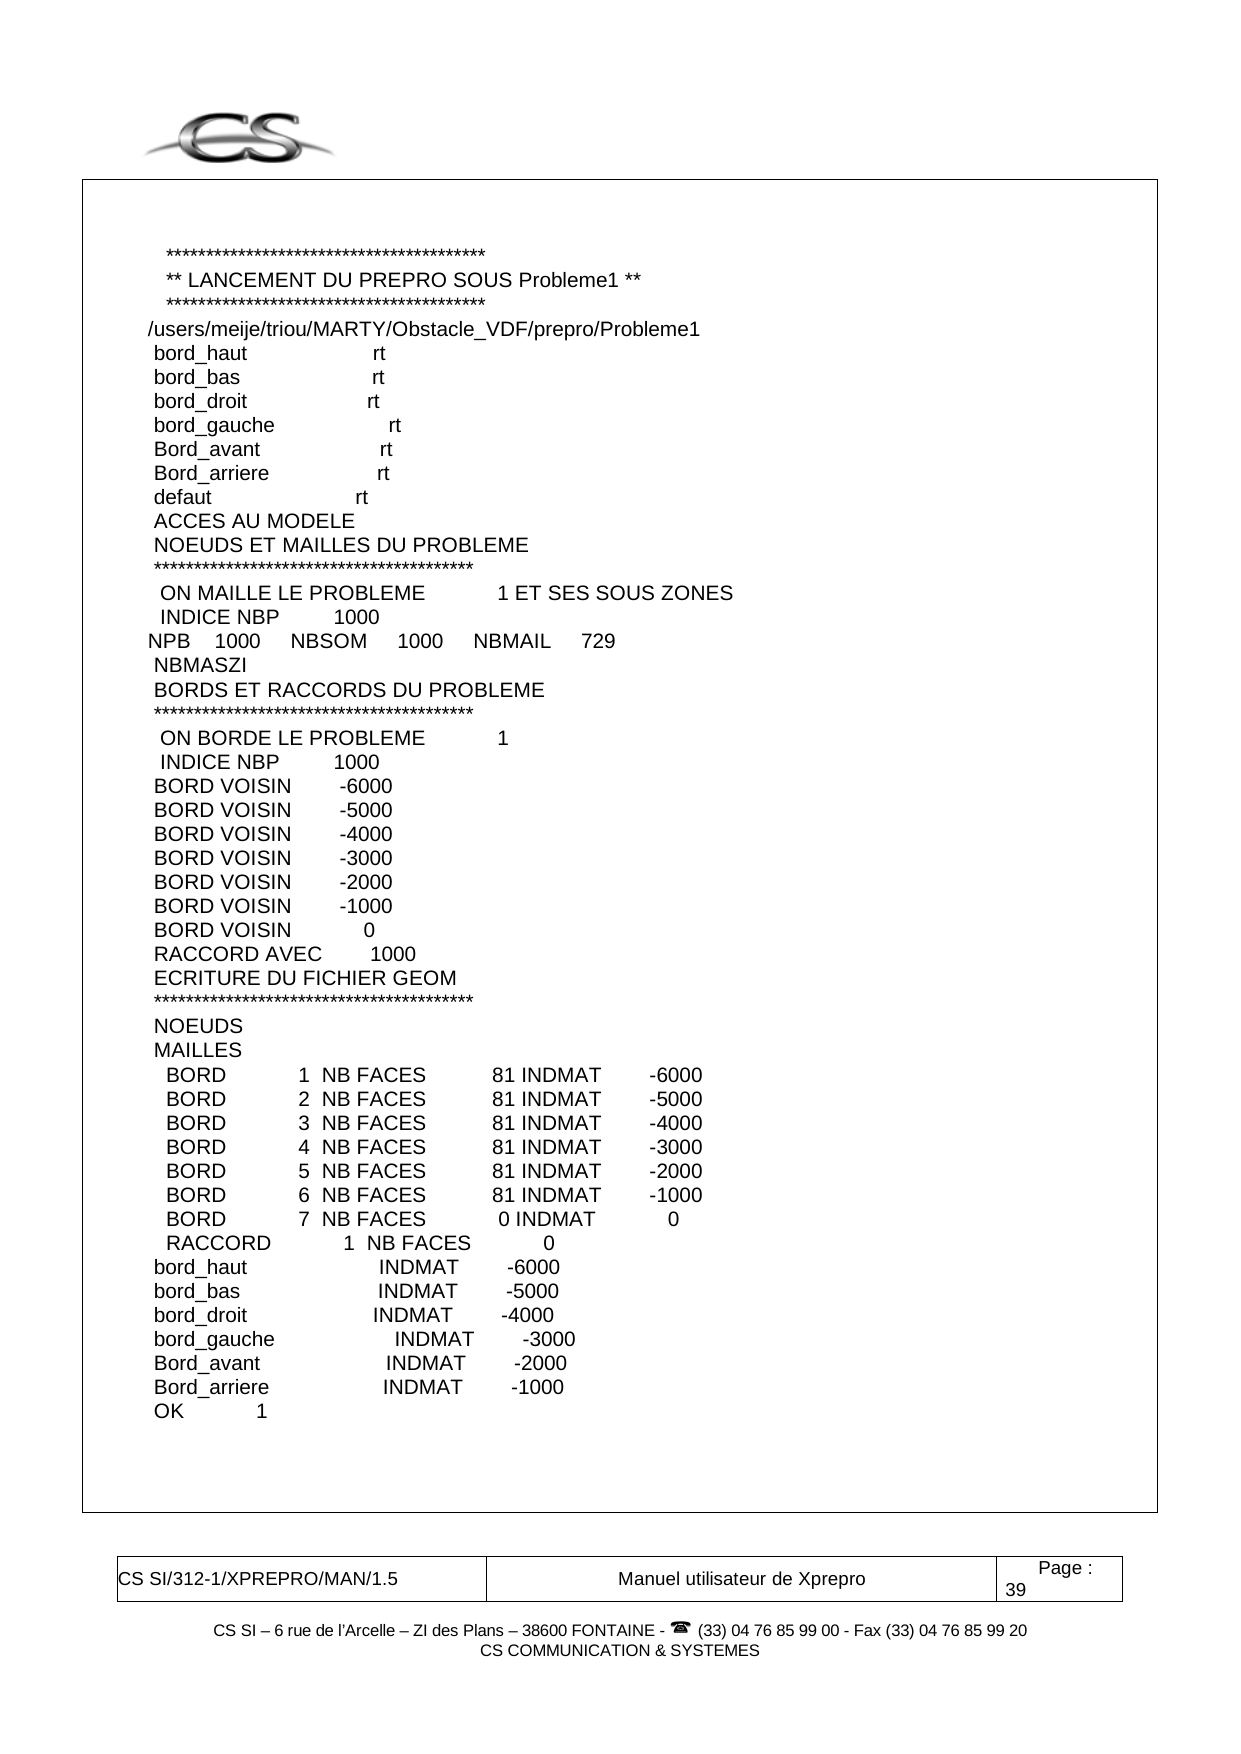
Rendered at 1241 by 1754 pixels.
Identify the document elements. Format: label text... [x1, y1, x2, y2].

text BORD VOISIN 0 [83, 852, 1157, 877]
text INDICE NBP 1000 [83, 684, 1157, 708]
text BORD VOISIN -1000 [83, 828, 1157, 852]
text bord_droit rt [83, 323, 1157, 347]
text bord_haut rt [83, 275, 1157, 299]
text BORD VOISIN -5000 [83, 732, 1157, 756]
text NOEUDS ET MAILLES DU PROBLEME [83, 467, 1157, 492]
text ON MAILLE LE PROBLEME 1 ET SES SOUS ZONES [83, 516, 1157, 540]
text bord_haut INDMAT -6000 [83, 1189, 1157, 1213]
text **************************************** [83, 636, 1157, 660]
text MAILLES [83, 973, 1157, 997]
text NBMASZI [83, 588, 1157, 612]
text BORD VOISIN -3000 [83, 780, 1157, 804]
text NPB 1000 NBSOM 1000 NBMAIL 729 [83, 564, 1157, 588]
text bord_gauche rt [83, 347, 1157, 371]
text bord_gauche INDMAT -3000 [83, 1262, 1157, 1286]
text INDICE NBP 1000 [83, 540, 1157, 564]
text BORD 7 NB FACES 0 INDMAT 0 [83, 1141, 1157, 1165]
text BORD 5 NB FACES 81 INDMAT -2000 [83, 1093, 1157, 1117]
text BORD VOISIN -4000 [83, 756, 1157, 780]
text OK 1 [83, 1334, 1157, 1423]
text bord_bas rt [83, 299, 1157, 323]
text RACCORD AVEC 1000 [83, 877, 1157, 901]
text Bord_arriere rt [83, 395, 1157, 419]
text /users/meije/triou/MARTY/Obstacle_VDF/prepro/Probleme1 [83, 251, 1157, 275]
text defaut rt [83, 419, 1157, 443]
text BORD 6 NB FACES 81 INDMAT -1000 [83, 1117, 1157, 1141]
picture [133, 106, 350, 172]
text BORD VOISIN -2000 [83, 804, 1157, 828]
text Bord_avant rt [83, 371, 1157, 395]
text ACCES AU MODELE [83, 443, 1157, 467]
text BORD 2 NB FACES 81 INDMAT -5000 [83, 1021, 1157, 1045]
text RACCORD 1 NB FACES 0 [83, 1165, 1157, 1189]
text NOEUDS [83, 949, 1157, 973]
text **************************************** [83, 180, 1157, 203]
text Bord_arriere INDMAT -1000 [83, 1310, 1157, 1334]
text ON BORDE LE PROBLEME 1 [83, 660, 1157, 684]
text BORD 3 NB FACES 81 INDMAT -4000 [83, 1045, 1157, 1069]
text ** LANCEMENT DU PREPRO SOUS Probleme1 ** [83, 203, 1157, 227]
text **************************************** [83, 925, 1157, 949]
text bord_bas INDMAT -5000 [83, 1213, 1157, 1237]
text **************************************** [83, 227, 1157, 251]
text BORD VOISIN -6000 [83, 708, 1157, 732]
text BORDS ET RACCORDS DU PROBLEME [83, 612, 1157, 636]
text BORD 4 NB FACES 81 INDMAT -3000 [83, 1069, 1157, 1093]
text Bord_avant INDMAT -2000 [83, 1286, 1157, 1310]
text BORD 1 NB FACES 81 INDMAT -6000 [83, 997, 1157, 1021]
text **************************************** [83, 492, 1157, 516]
text bord_droit INDMAT -4000 [83, 1237, 1157, 1262]
text ECRITURE DU FICHIER GEOM [83, 901, 1157, 925]
